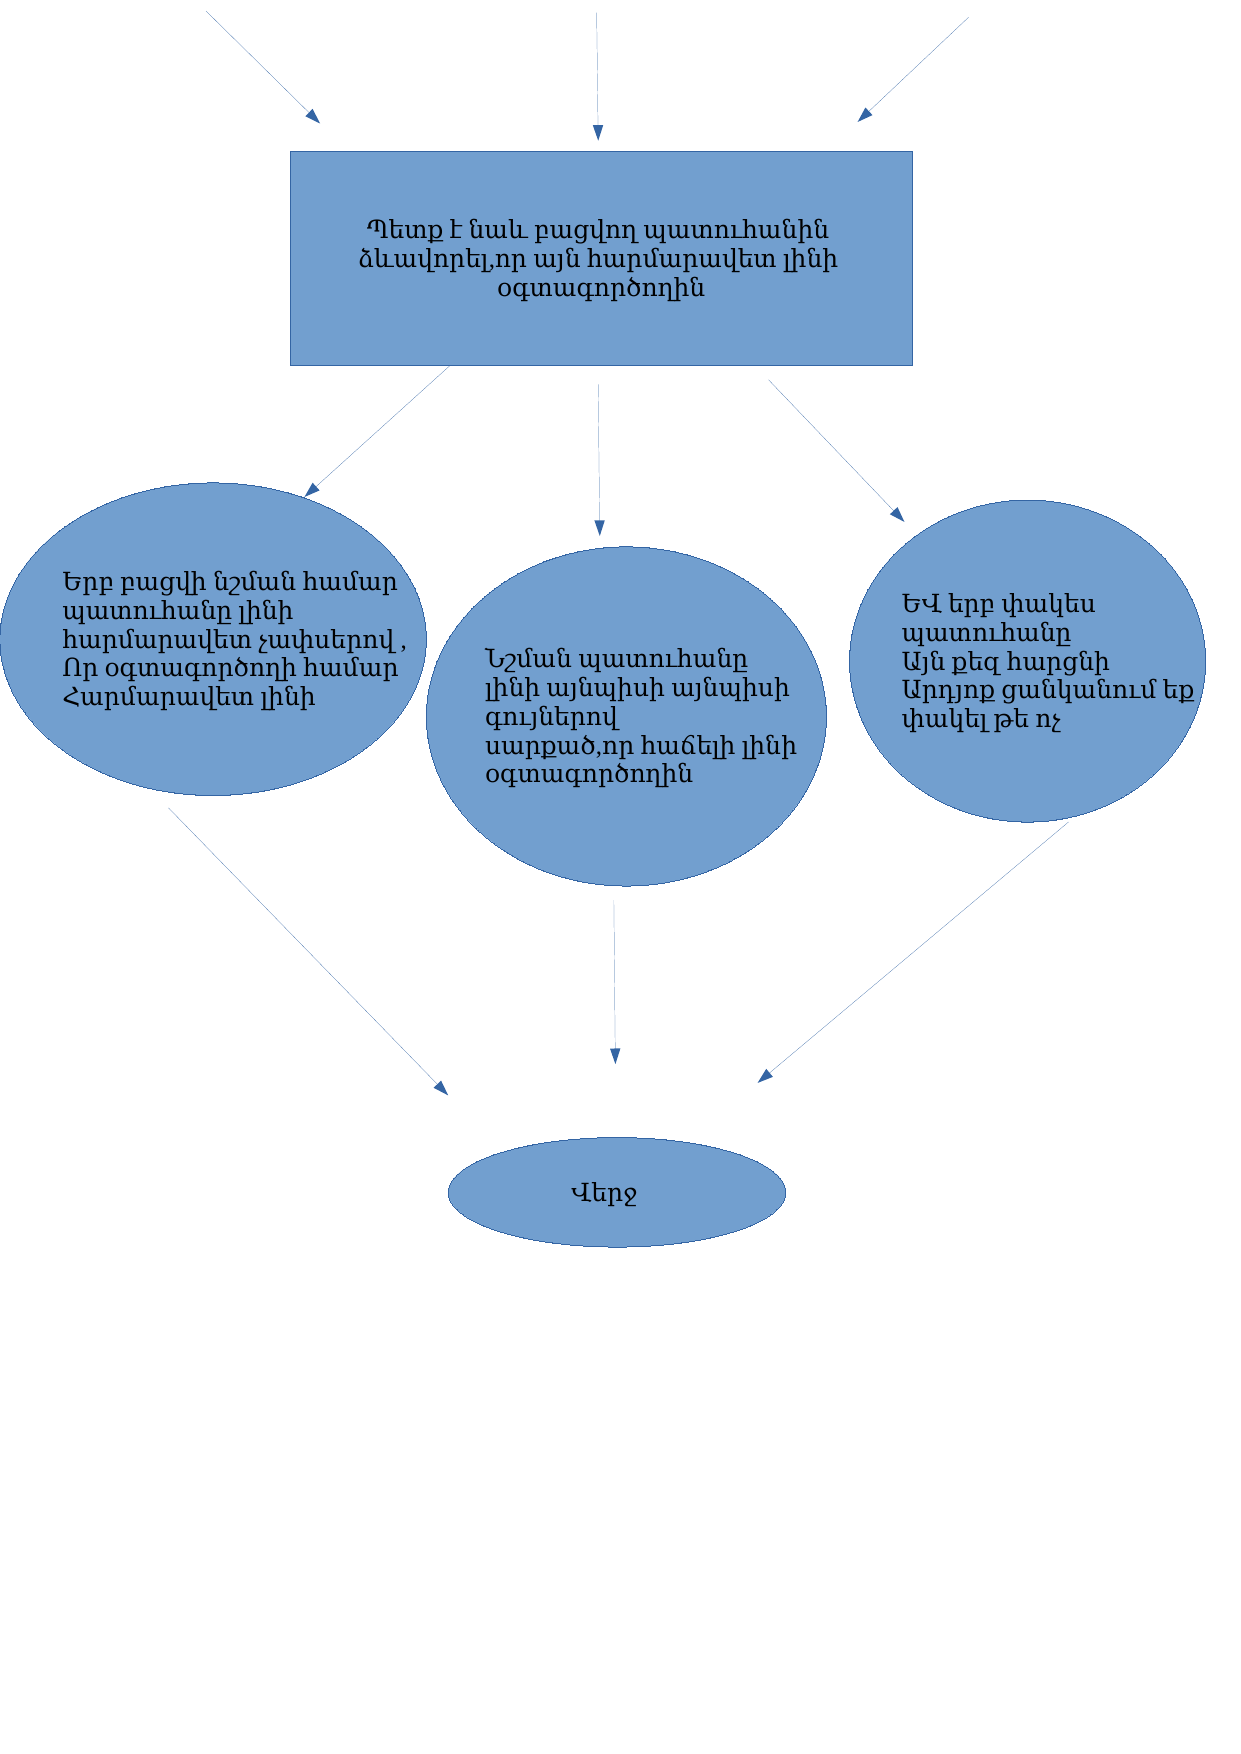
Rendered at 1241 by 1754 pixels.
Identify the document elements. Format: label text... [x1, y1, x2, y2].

text Ռ [355, 521, 938, 549]
